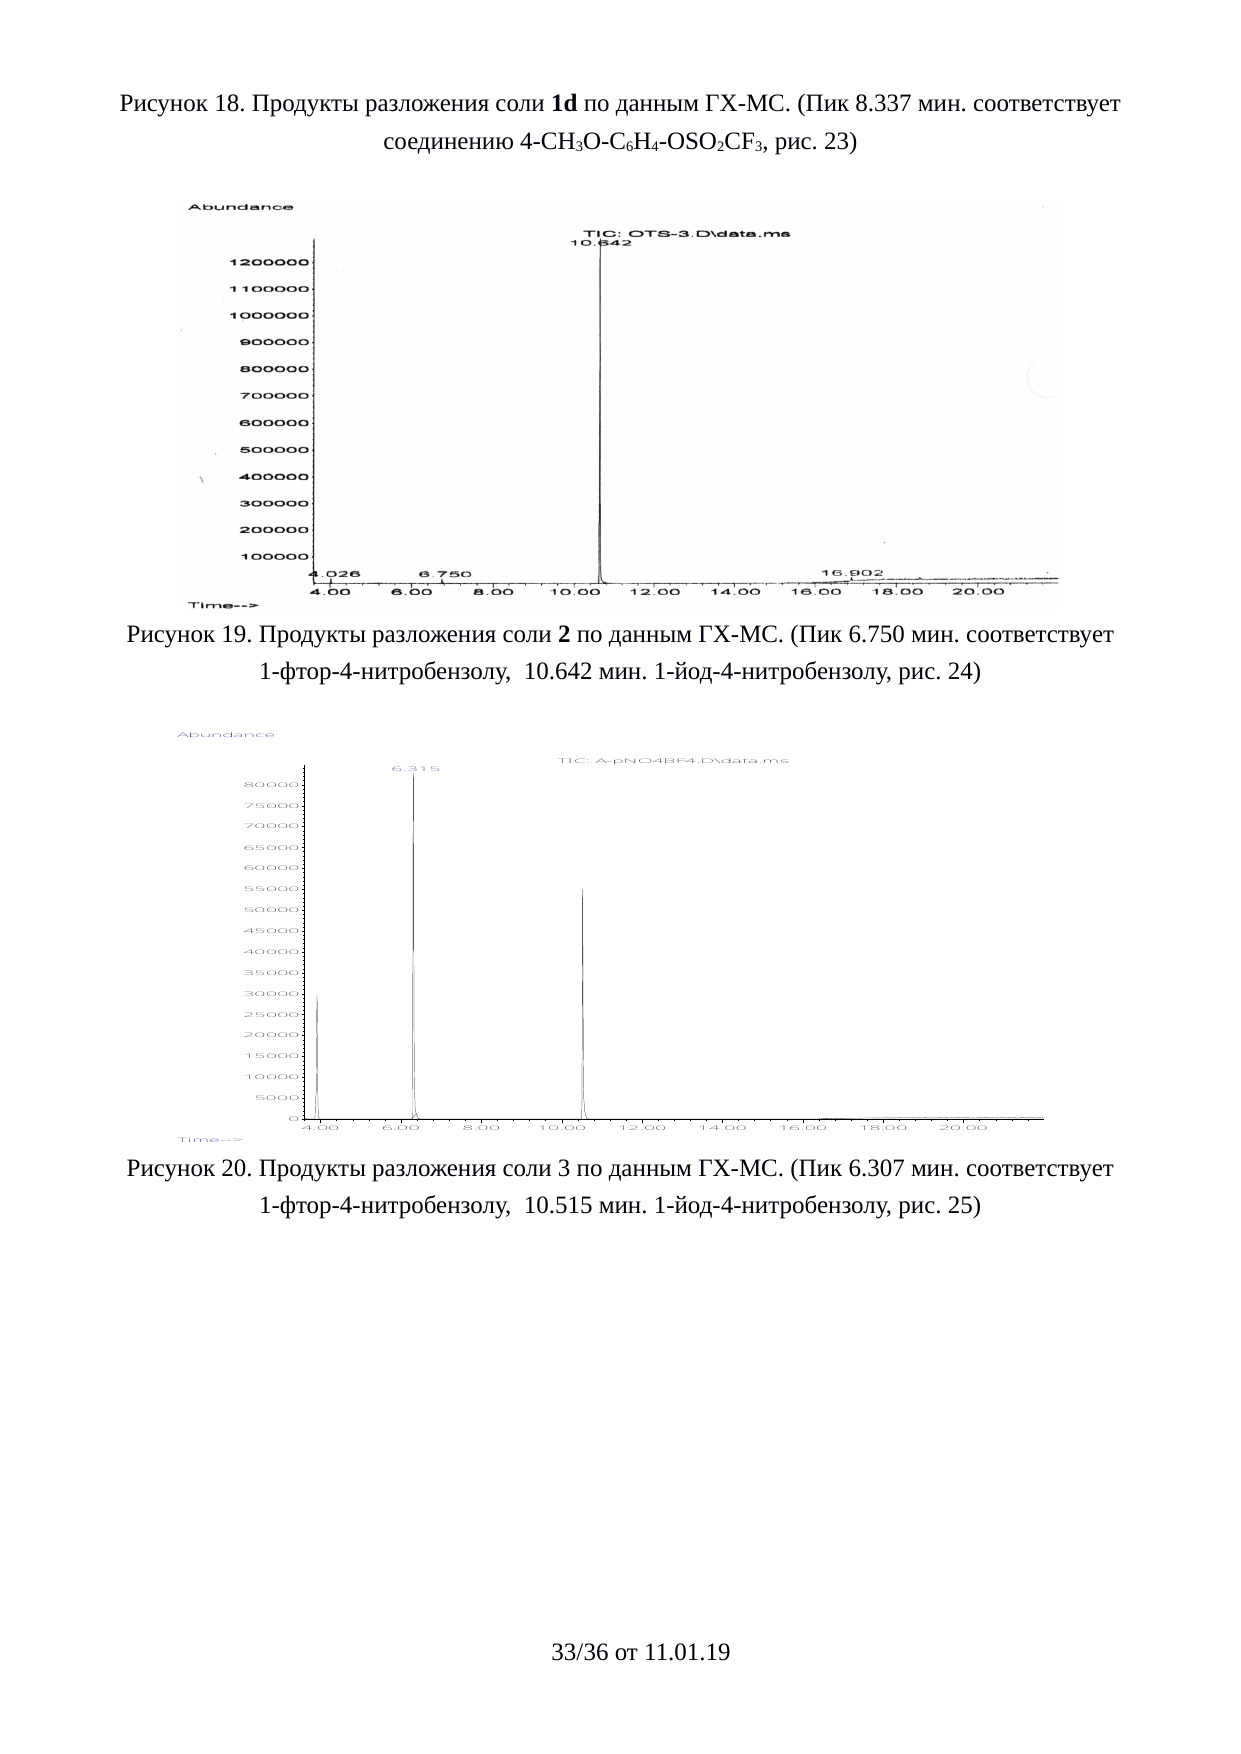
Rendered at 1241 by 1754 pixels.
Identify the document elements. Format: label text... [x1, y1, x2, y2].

text Рисунок 18. Продукты разложения соли 1d по данным ГХ-МС. (Пик 8.337 мин. соответствует соединению 4-CH3О-C6H4-OSO2CF3, рис. 23) [118, 88, 1122, 154]
text Рисунок 20. Продукты разложения соли 3 по данным ГХ-МС. (Пик 6.307 мин. соответствует 1-фтор-4-нитробензолу, 10.515 мин. 1-йод-4-нитробензолу, рис. 25) [118, 1153, 1122, 1219]
picture [177, 200, 1063, 614]
text Рисунок 19. Продукты разложения соли 2 по данным ГХ-МС. (Пик 6.750 мин. соответствует 1-фтор-4-нитробензолу, 10.642 мин. 1-йод-4-нитробензолу, рис. 24) [118, 275, 1122, 685]
